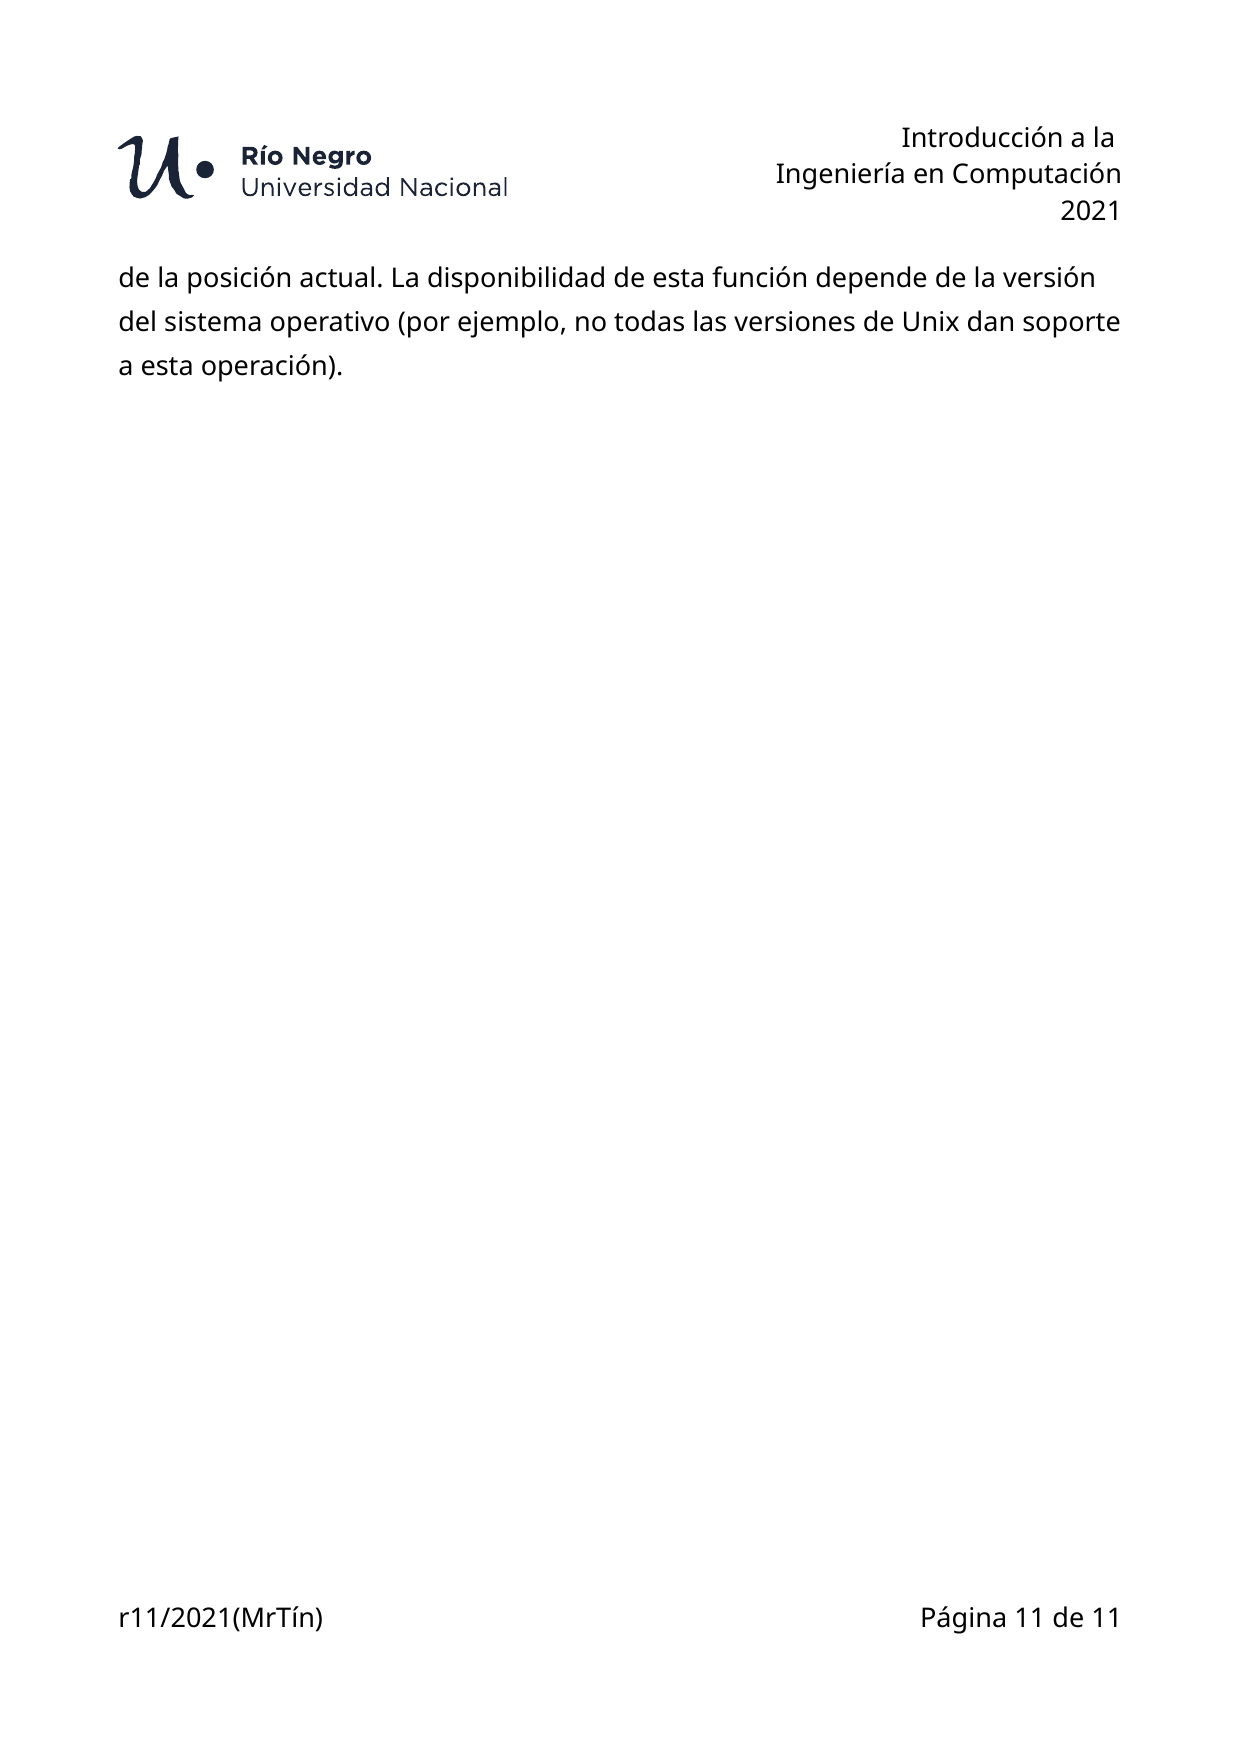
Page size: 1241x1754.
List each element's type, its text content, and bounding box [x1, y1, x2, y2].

text de la posición actual. La disponibilidad de esta función depende de la versión del sistema operativo (por ejemplo, no todas las versiones de Unix dan soporte a esta operación). [118, 258, 1122, 383]
